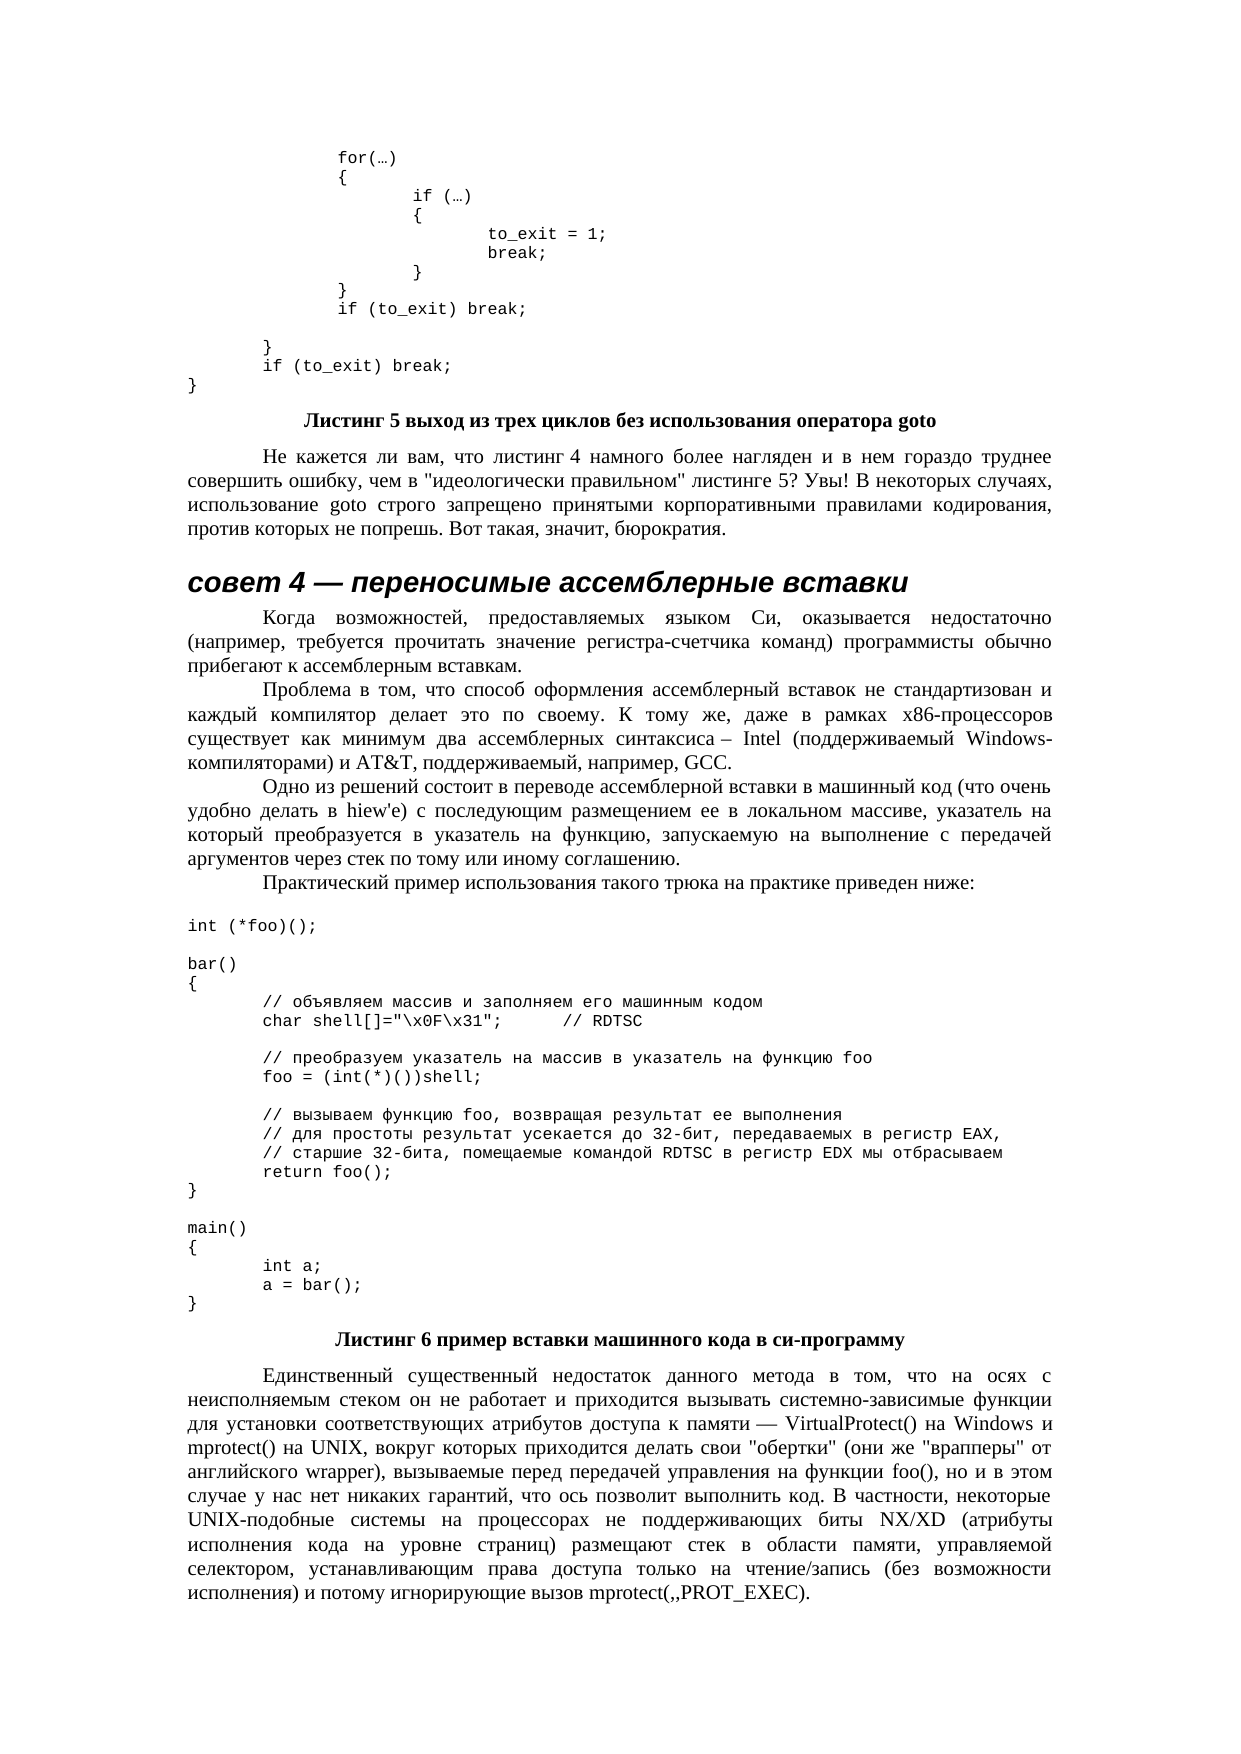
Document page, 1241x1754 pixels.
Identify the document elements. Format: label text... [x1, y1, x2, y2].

text // для простоты результат усекается до 32-бит, передаваемых в регистр EAX, [187, 1125, 1053, 1144]
text } [187, 1182, 1053, 1201]
text } [187, 282, 1053, 301]
text Проблема в том, что способ оформления ассемблерный вставок не стандартизован и каждый компилятор делает это по своему. К тому же, даже в рамках x86-процессоров существует как минимум два ассемблерных синтаксиса – Intel (поддерживаемый Windows-компиляторами) и AT&T, поддерживаемый, например, GCC. [187, 677, 1053, 774]
text { [187, 974, 1053, 993]
text main() [187, 1220, 1053, 1238]
text int a; [187, 1257, 1053, 1276]
text } [187, 263, 1053, 282]
text Листинг 6 пример вставки машинного кода в си-программу [187, 1326, 1053, 1351]
text { [187, 207, 1053, 225]
text return foo(); [187, 1163, 1053, 1182]
text } [187, 376, 1053, 395]
text { [187, 1238, 1053, 1257]
text // объявляем массив и заполняем его машинным кодом [187, 993, 1053, 1012]
text if (…) [187, 188, 1053, 207]
subtitle совет 4 — переносимые ассемблерные вставки [187, 565, 1053, 599]
text to_exit = 1; [187, 225, 1053, 244]
text if (to_exit) break; [187, 357, 1053, 376]
text break; [187, 244, 1053, 263]
text Одно из решений состоит в переводе ассемблерной вставки в машинный код (что очень удобно делать в hiew'е) с последующим размещением ее в локальном массиве, указатель на который преобразуется в указатель на функцию, запускаемую на выполнение с передачей аргументов через стек по тому или иному соглашению. [187, 774, 1053, 870]
text { [187, 169, 1053, 188]
text if (to_exit) break; [187, 301, 1053, 320]
text } [187, 338, 1053, 357]
text a = bar(); [187, 1276, 1053, 1295]
text bar() [187, 956, 1053, 974]
text char shell[]="\x0F\x31"; // RDTSC [187, 1012, 1053, 1031]
text Когда возможностей, предоставляемых языком Си, оказывается недостаточно (например, требуется прочитать значение регистра-счетчика команд) программисты обычно прибегают к ассемблерным вставкам. [187, 605, 1053, 677]
text // старшие 32-бита, помещаемые командой RDTSC в регистр EDX мы отбрасываем [187, 1144, 1053, 1163]
text } [187, 1295, 1053, 1314]
text // преобразуем указатель на массив в указатель на функцию foo [187, 1050, 1053, 1069]
text Не кажется ли вам, что листинг 4 намного более нагляден и в нем гораздо труднее совершить ошибку, чем в "идеологически правильном" листинге 5? Увы! В некоторых случаях, использование goto строго запрещено принятыми корпоративными правилами кодирования, против которых не попрешь. Вот такая, значит, бюрократия. [187, 444, 1053, 540]
text int (*foo)(); [187, 918, 1053, 937]
text // вызываем функцию foo, возвращая результат ее выполнения [187, 1107, 1053, 1125]
text foo = (int(*)())shell; [187, 1069, 1053, 1088]
text Практический пример использования такого трюка на практике приведен ниже: [187, 870, 1053, 894]
text Листинг 5 выход из трех циклов без использования оператора goto [187, 408, 1053, 432]
text Единственный существенный недостаток данного метода в том, что на осях с неисполняемым стеком он не работает и приходится вызывать системно-зависимые функции для установки соответствующих атрибутов доступа к памяти — VirtualProtect() на Windows и mprotect() на UNIX, вокруг которых приходится делать свои "обертки" (они же "врапперы" от английского wrapper), вызываемые перед передачей управления на функции foo(), но и в этом случае у нас нет никаких гарантий, что ось позволит выполнить код. В частности, некоторые UNIX-подобные системы на процессорах не поддерживающих биты NX/XD (атрибуты исполнения кода на уровне страниц) размещают стек в области памяти, управляемой селектором, устанавливающим права доступа только на чтение/запись (без возможности исполнения) и потому игнорирующие вызов mprotect(,,PROT_EXEC). [187, 1363, 1053, 1604]
text for(…) [187, 150, 1053, 169]
